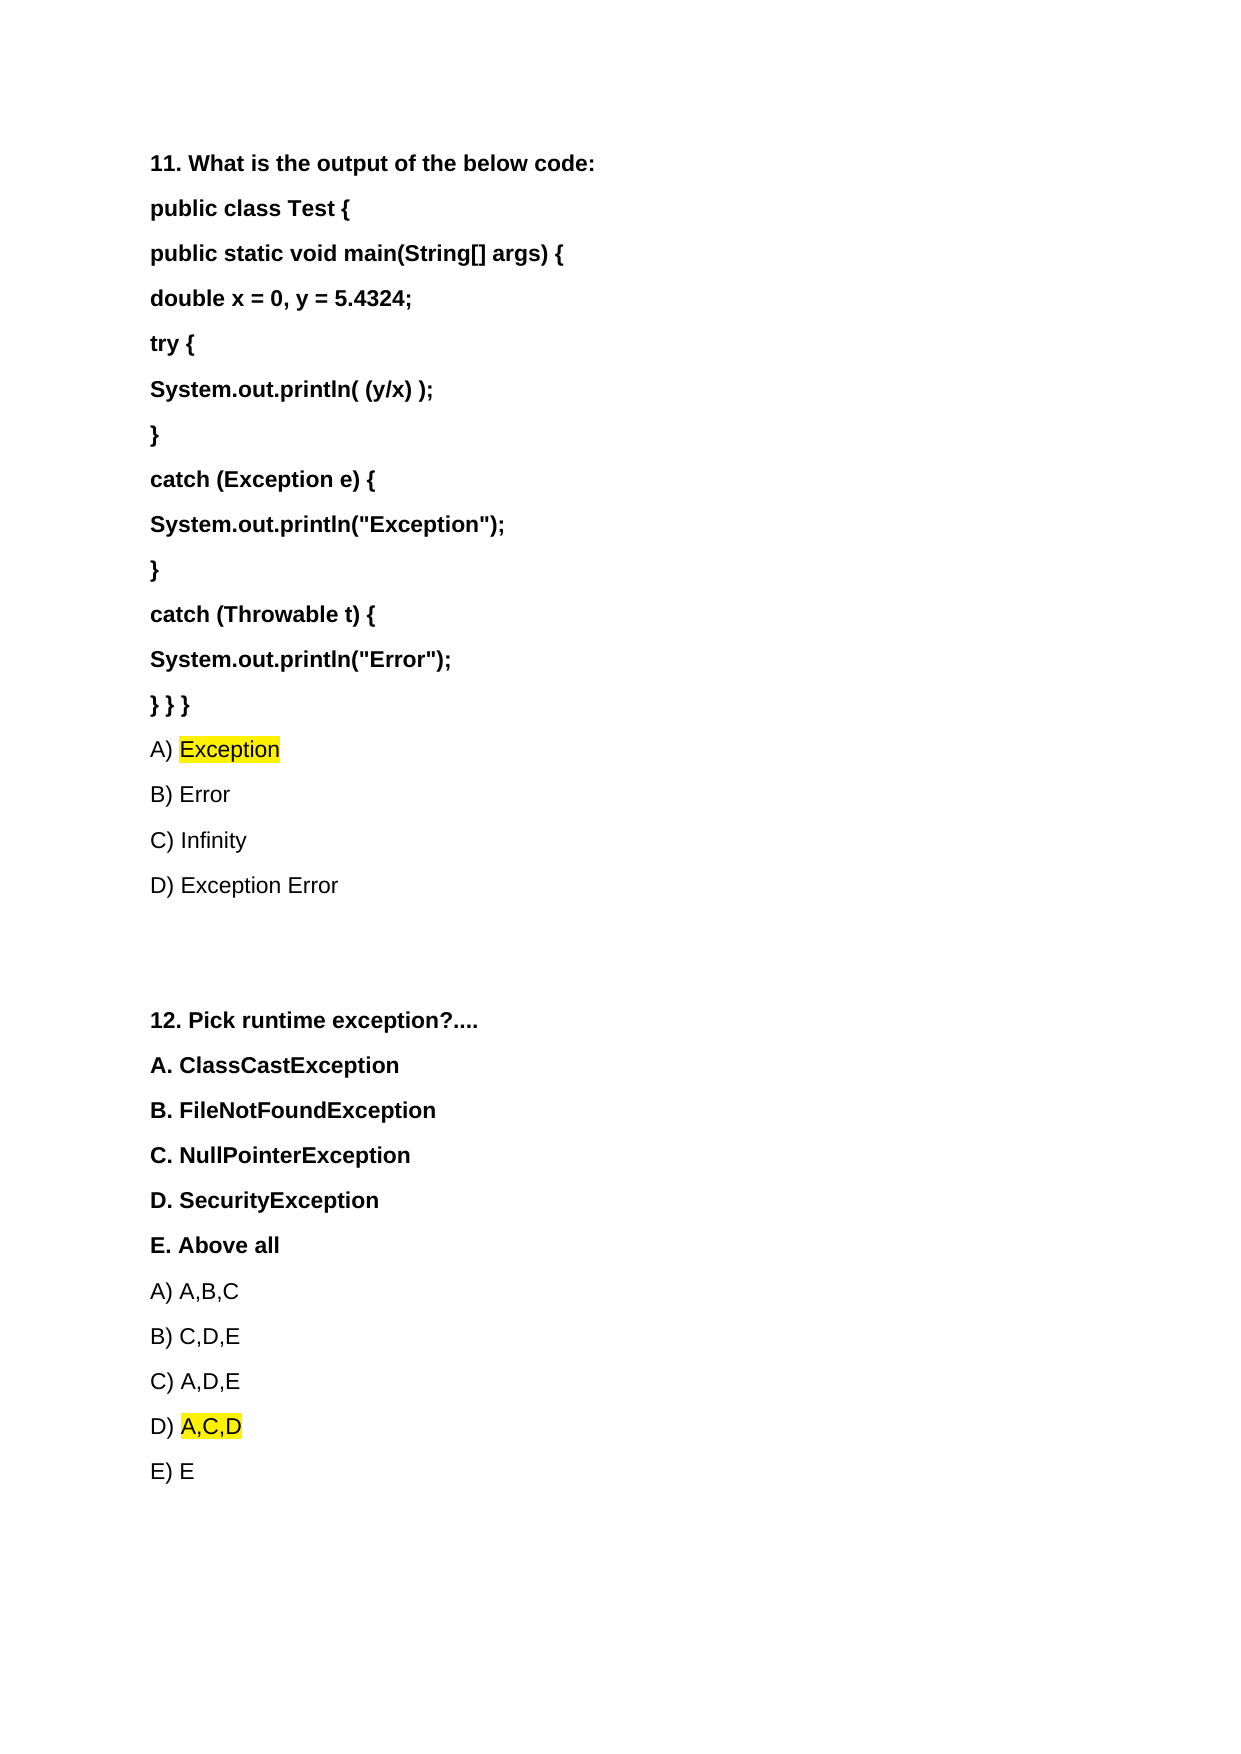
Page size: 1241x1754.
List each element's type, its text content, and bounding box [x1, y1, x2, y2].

text public static void main(String[] args) { [150, 240, 1090, 267]
text C) Infinity [150, 827, 1090, 853]
text } [150, 421, 1090, 447]
text System.out.println("Exception"); [150, 511, 1090, 537]
text B. FileNotFoundException [150, 1097, 1090, 1123]
text A. ClassCastException [150, 1052, 1090, 1078]
text 12. Pick runtime exception?.... [150, 1007, 1090, 1033]
text B) C,D,E [150, 1323, 1090, 1349]
text C. NullPointerException [150, 1142, 1090, 1169]
text E. Above all [150, 1232, 1090, 1259]
text 11. What is the output of the below code: [150, 150, 1090, 176]
text C) A,D,E [150, 1368, 1090, 1394]
text try { [150, 330, 1090, 357]
text catch (Exception e) { [150, 466, 1090, 492]
text System.out.println( (y/x) ); [150, 376, 1090, 402]
text public class Test { [150, 195, 1090, 221]
text System.out.println("Error"); [150, 646, 1090, 672]
text catch (Throwable t) { [150, 601, 1090, 627]
text D. SecurityException [150, 1187, 1090, 1214]
text B) Error [150, 781, 1090, 808]
text double x = 0, y = 5.4324; [150, 285, 1090, 312]
text D) Exception Error [150, 872, 1090, 898]
text E) E [150, 1458, 1090, 1484]
text } [150, 556, 1090, 582]
text D) A,C,D [150, 1413, 1090, 1439]
text } } } [150, 691, 1090, 718]
text A) A,B,C [150, 1278, 1090, 1304]
text A) Exception [150, 736, 1090, 763]
